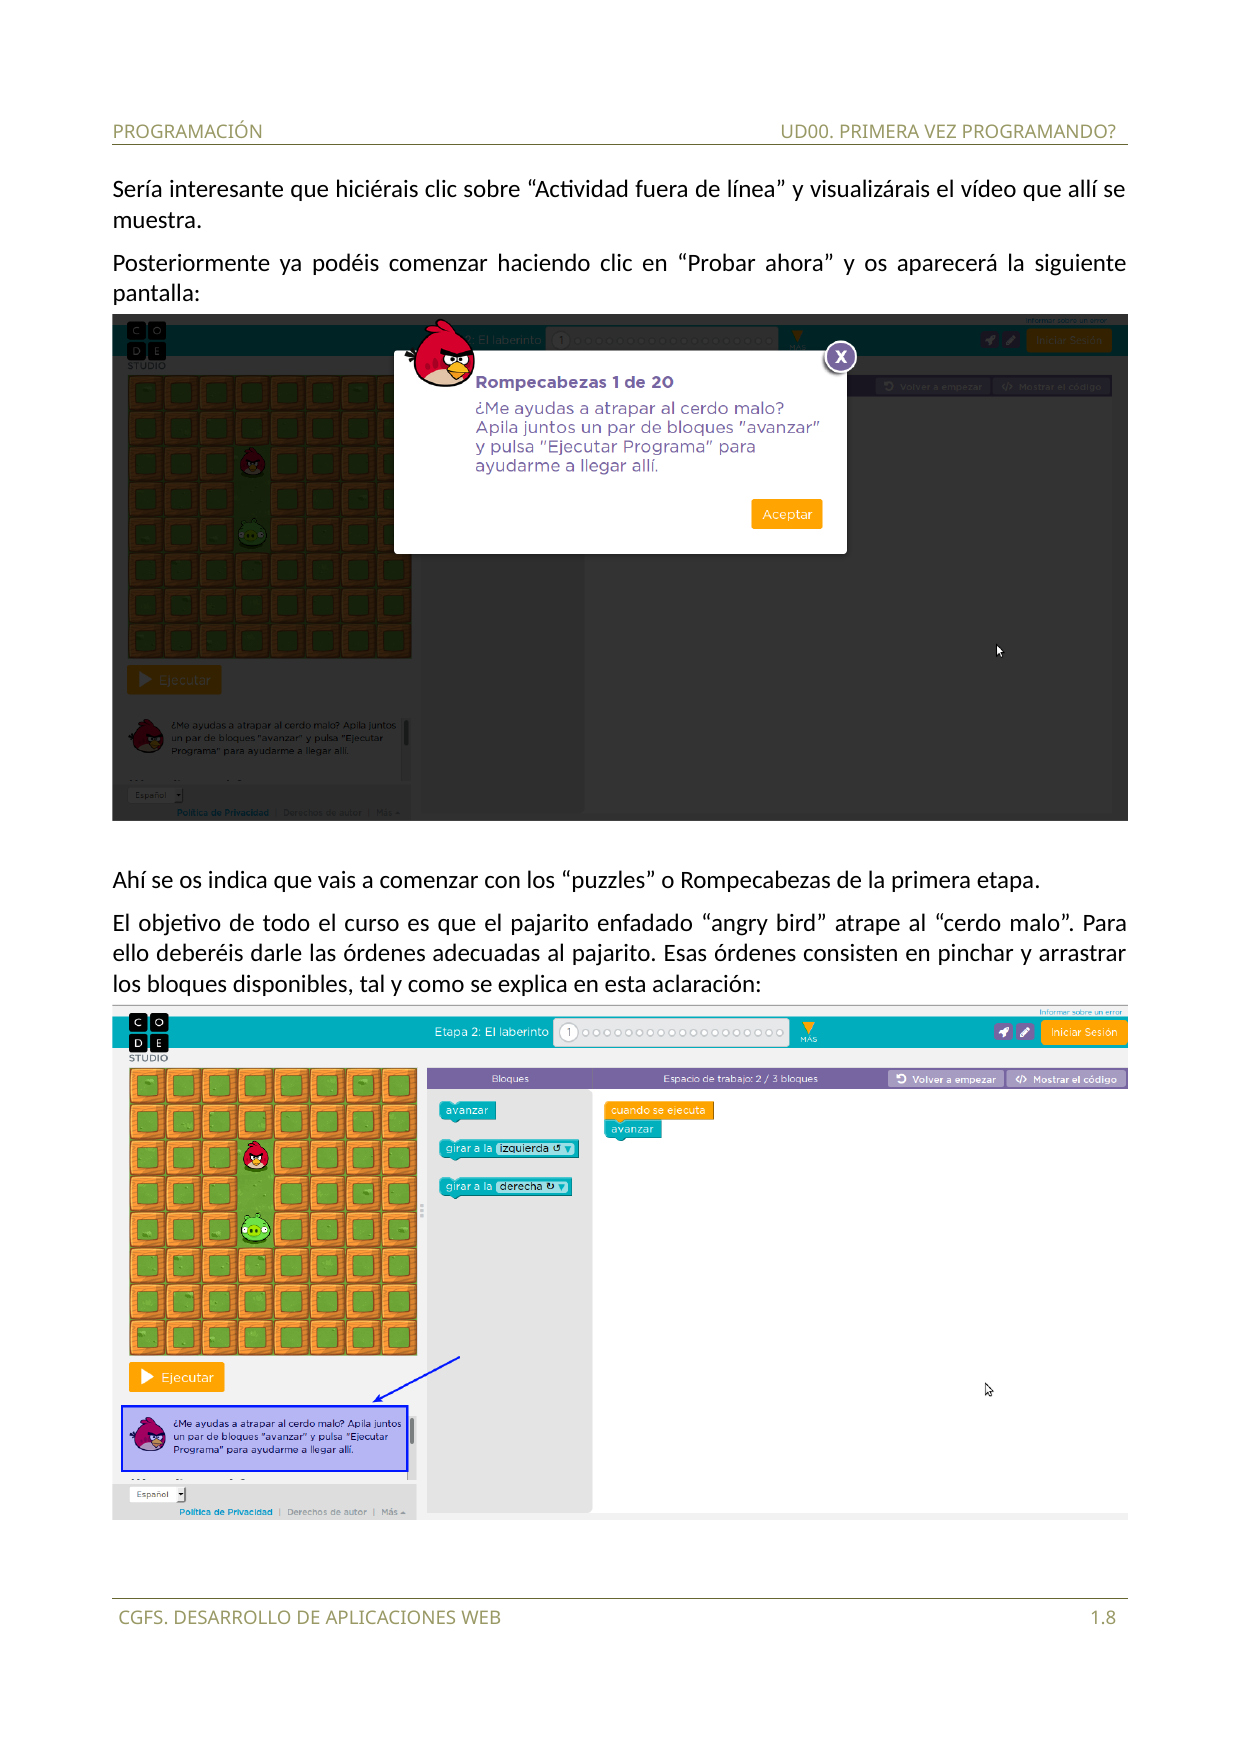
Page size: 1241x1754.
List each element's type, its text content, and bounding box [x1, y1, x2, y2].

picture [112, 1004, 1128, 1520]
picture [112, 314, 1128, 821]
text Ahí se os indica que vais a comenzar con los “puzzles” o Rompecabezas de la primera etapa. [112, 864, 1128, 894]
text El objetivo de todo el curso es que el pajarito enfadado “angry bird” atrape al “cerdo malo”. Para ello deberéis darle las órdenes adecuadas al pajarito. Esas órdenes consisten en pinchar y arrastrar los bloques disponibles, tal y como se explica en esta aclaración: [112, 907, 1128, 998]
text Sería interesante que hiciérais clic sobre “Actividad fuera de línea” y visualizárais el vídeo que allí se muestra. [112, 173, 1128, 234]
text Posteriormente ya podéis comenzar haciendo clic en “Probar ahora” y os aparecerá la siguiente pantalla: [112, 247, 1128, 308]
